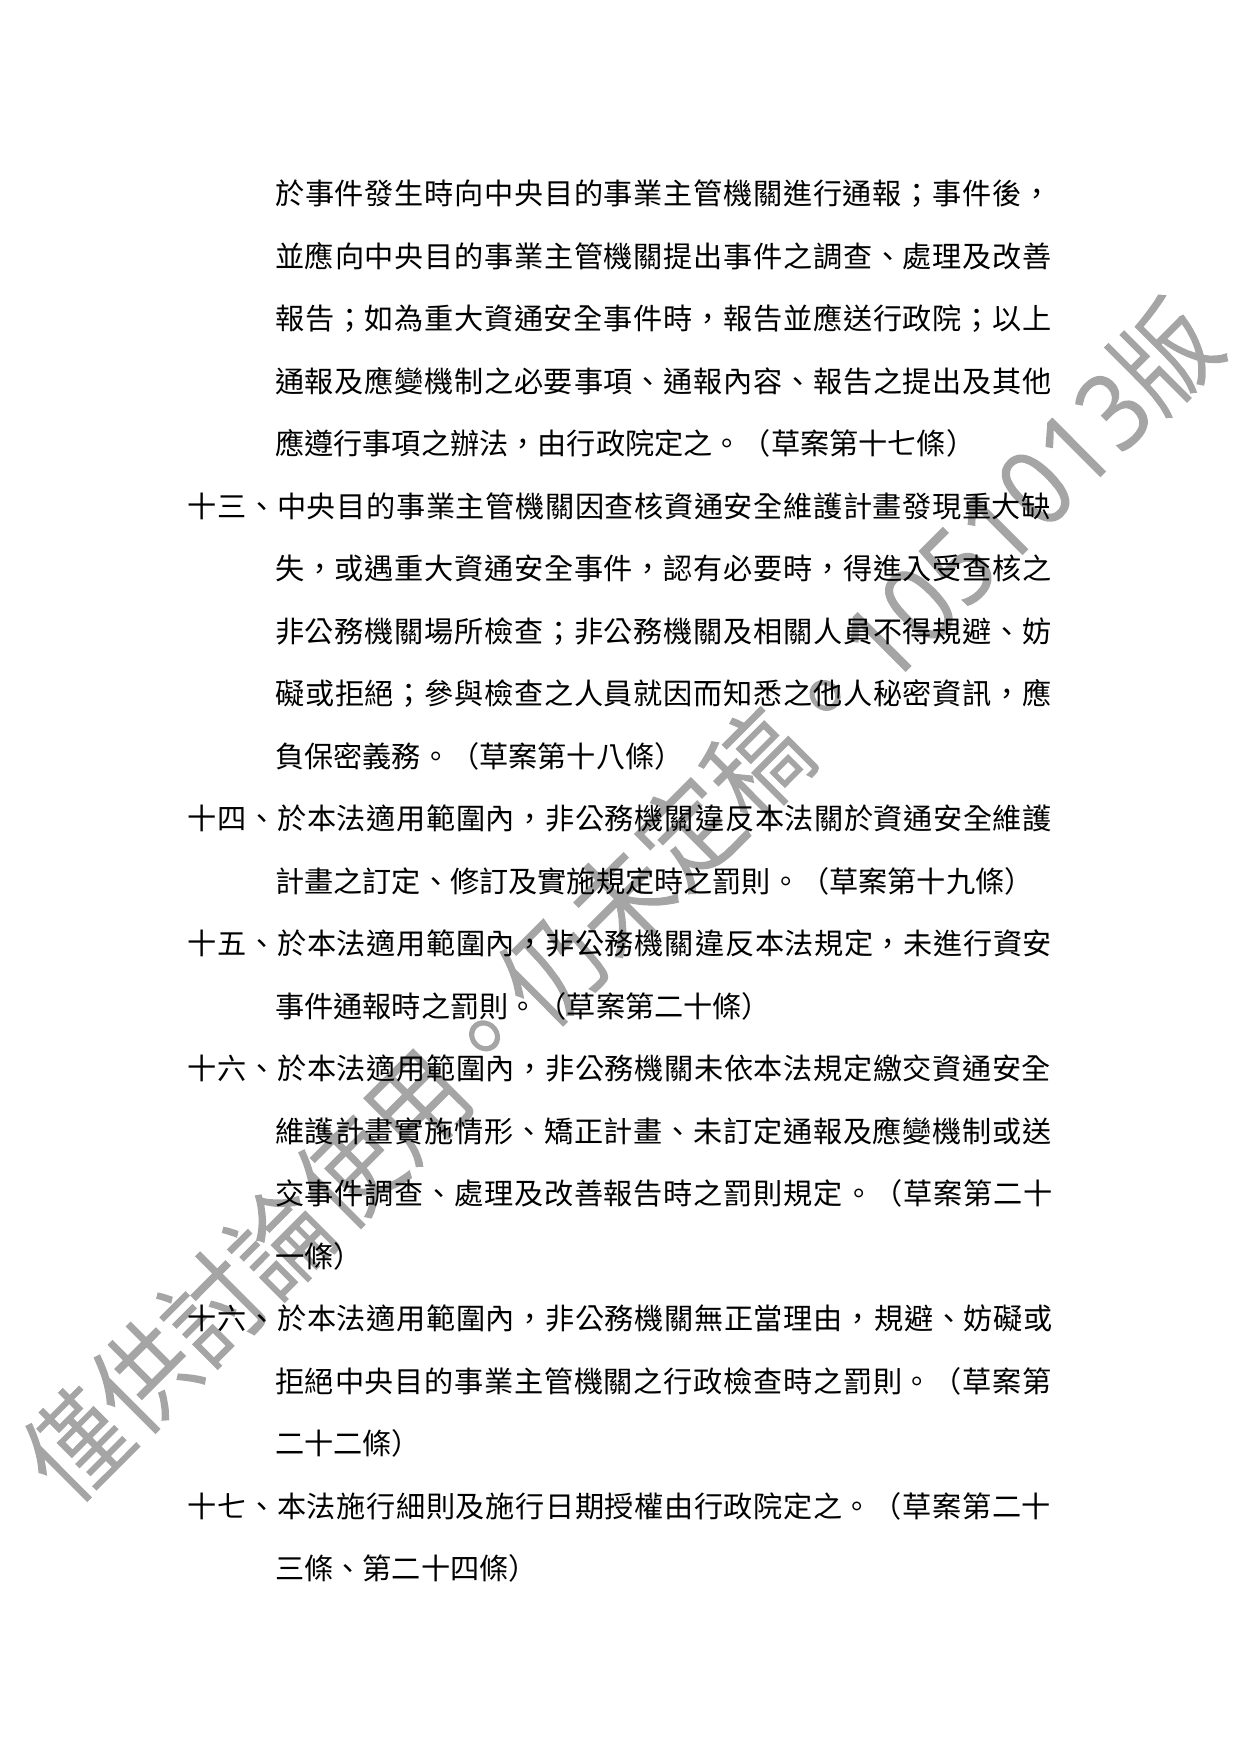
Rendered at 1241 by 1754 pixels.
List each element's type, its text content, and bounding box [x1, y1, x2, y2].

text 十五、於本法適用範圍內，非公務機關違反本法規定，未進行資安事件通報時之罰則。（草案第二十條） [187, 900, 1053, 1025]
text 於事件發生時向中央目的事業主管機關進行通報；事件後，並應向中央目的事業主管機關提出事件之調查、處理及改善報告；如為重大資通安全事件時，報告並應送行政院；以上通報及應變機制之必要事項、通報內容、報告之提出及其他應遵行事項之辦法，由行政院定之。（草案第十七條） [187, 150, 1053, 463]
text 十三、中央目的事業主管機關因查核資通安全維護計畫發現重大缺失，或遇重大資通安全事件，認有必要時，得進入受查核之非公務機關場所檢查；非公務機關及相關人員不得規避、妨礙或拒絕；參與檢查之人員就因而知悉之他人秘密資訊，應負保密義務。（草案第十八條） [187, 463, 1053, 775]
text 十四、於本法適用範圍內，非公務機關違反本法關於資通安全維護計畫之訂定、修訂及實施規定時之罰則。（草案第十九條） [187, 775, 1053, 900]
text 十六、於本法適用範圍內，非公務機關無正當理由，規避、妨礙或拒絕中央目的事業主管機關之行政檢查時之罰則。（草案第二十二條） [187, 1275, 1053, 1463]
text 十七、本法施行細則及施行日期授權由行政院定之。（草案第二十三條、第二十四條） [187, 1463, 1053, 1588]
text 十六、於本法適用範圍內，非公務機關未依本法規定繳交資通安全維護計畫實施情形、矯正計畫、未訂定通報及應變機制或送交事件調查、處理及改善報告時之罰則規定。（草案第二十一條） [187, 1025, 1053, 1275]
